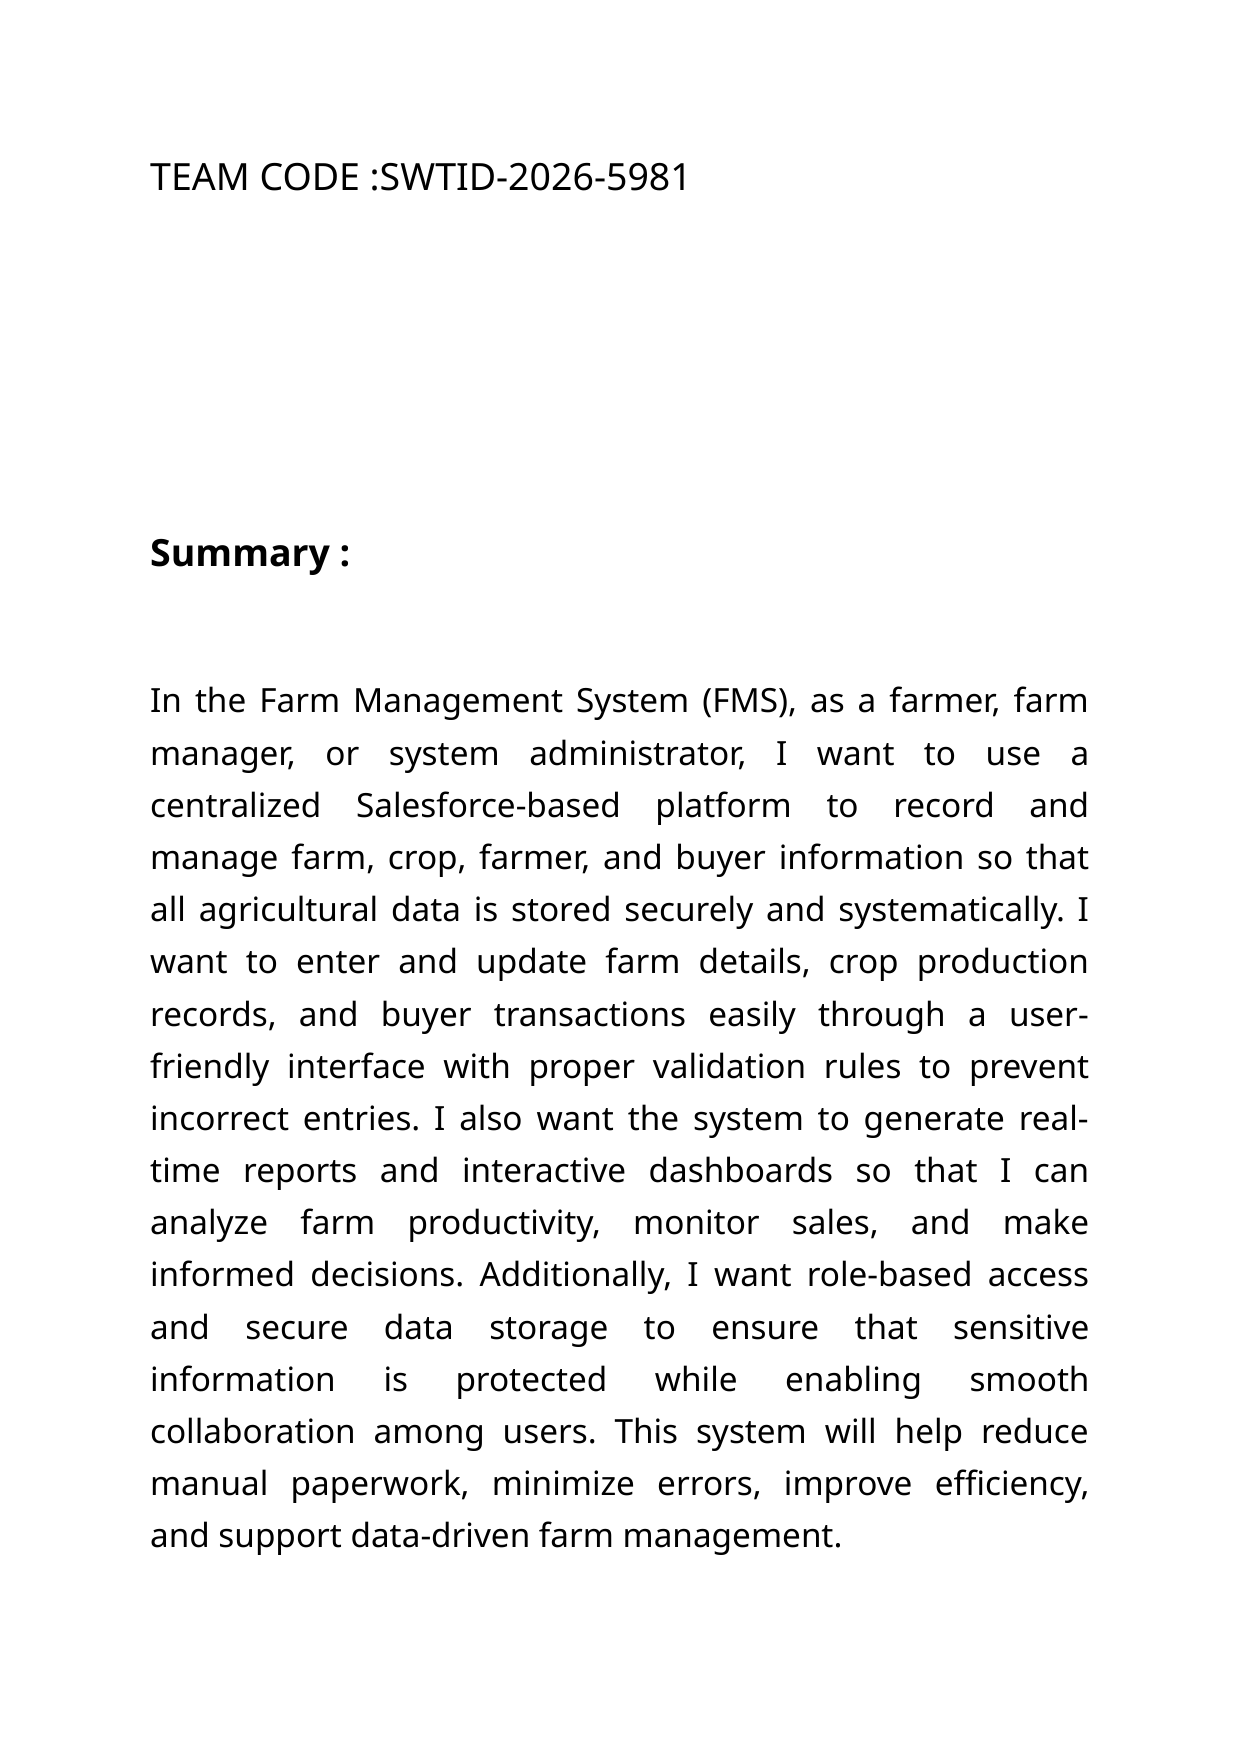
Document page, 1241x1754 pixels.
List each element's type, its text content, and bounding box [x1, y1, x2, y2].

text TEAM CODE :SWTID-2026-5981 [150, 150, 1090, 201]
text Summary : [150, 527, 1090, 578]
text In the Farm Management System (FMS), as a farmer, farm manager, or system administrator, I want to use a centralized Salesforce-based platform to record and manage farm, crop, farmer, and buyer information so that all agricultural data is stored securely and systematically. I want to enter and update farm details, crop production records, and buyer transactions easily through a user-friendly interface with proper validation rules to prevent incorrect entries. I also want the system to generate real-time reports and interactive dashboards so that I can analyze farm productivity, monitor sales, and make informed decisions. Additionally, I want role-based access and secure data storage to ensure that sensitive information is protected while enabling smooth collaboration among users. This system will help reduce manual paperwork, minimize errors, improve efficiency, and support data-driven farm management. [150, 677, 1090, 1558]
